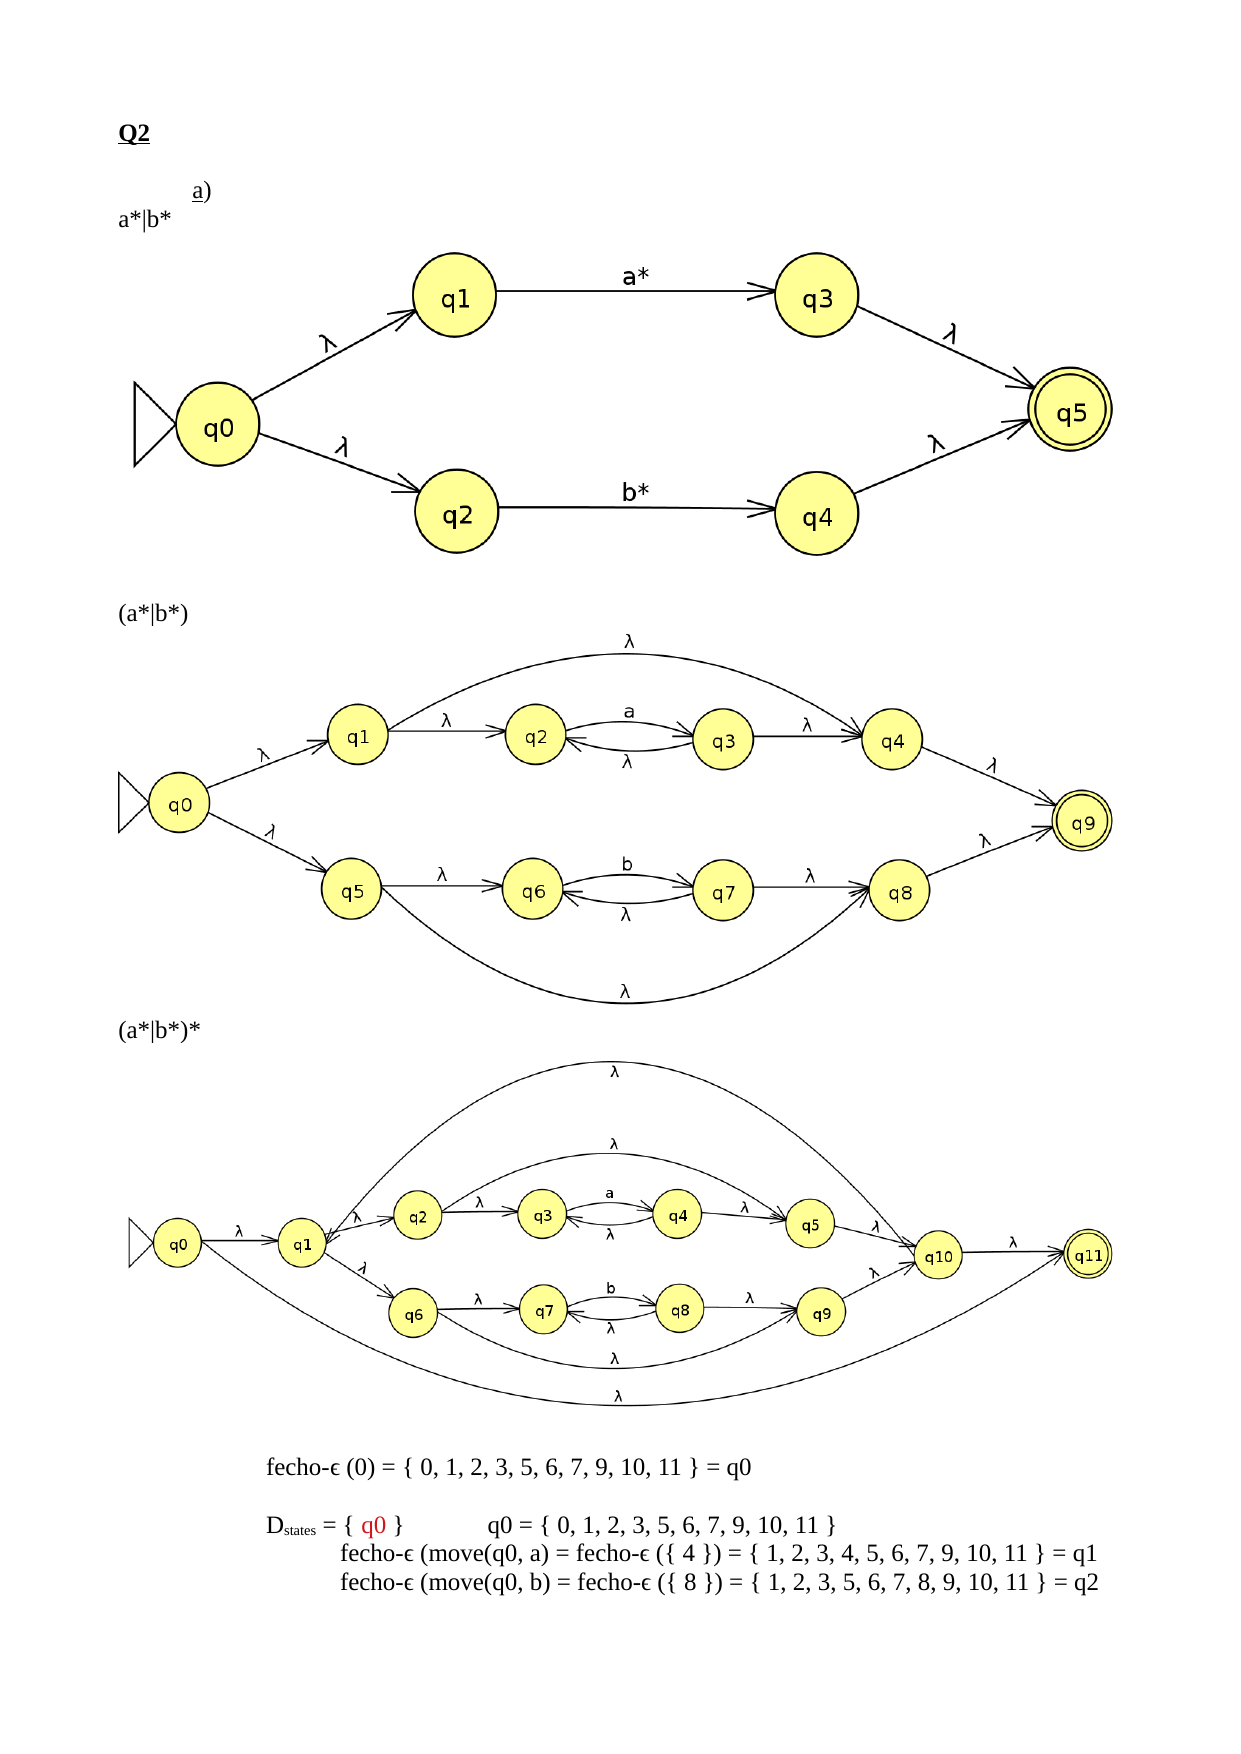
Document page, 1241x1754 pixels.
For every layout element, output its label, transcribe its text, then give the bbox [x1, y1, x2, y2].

text (a*|b*) [118, 598, 1122, 626]
text fecho-ϵ (move(q0, a) = fecho-ϵ ({ 4 }) = { 1, 2, 3, 4, 5, 6, 7, 9, 10, 11 } = q1 [118, 1538, 1122, 1567]
text a) [118, 176, 1122, 204]
text fecho-ϵ (move(q0, b) = fecho-ϵ ({ 8 }) = { 1, 2, 3, 5, 6, 7, 8, 9, 10, 11 } = q2 [118, 1567, 1122, 1596]
picture [118, 233, 1123, 598]
text fecho-ϵ (0) = { 0, 1, 2, 3, 5, 6, 7, 9, 10, 11 } = q0 [118, 1452, 1122, 1481]
text a*|b* [118, 204, 1122, 233]
text Q2 [118, 118, 1122, 147]
text (a*|b*)* [118, 1016, 1122, 1043]
text Dstates = { q0 } q0 = { 0, 1, 2, 3, 5, 6, 7, 9, 10, 11 } [118, 1510, 1122, 1538]
picture [118, 626, 1123, 1016]
picture [118, 1043, 1123, 1424]
